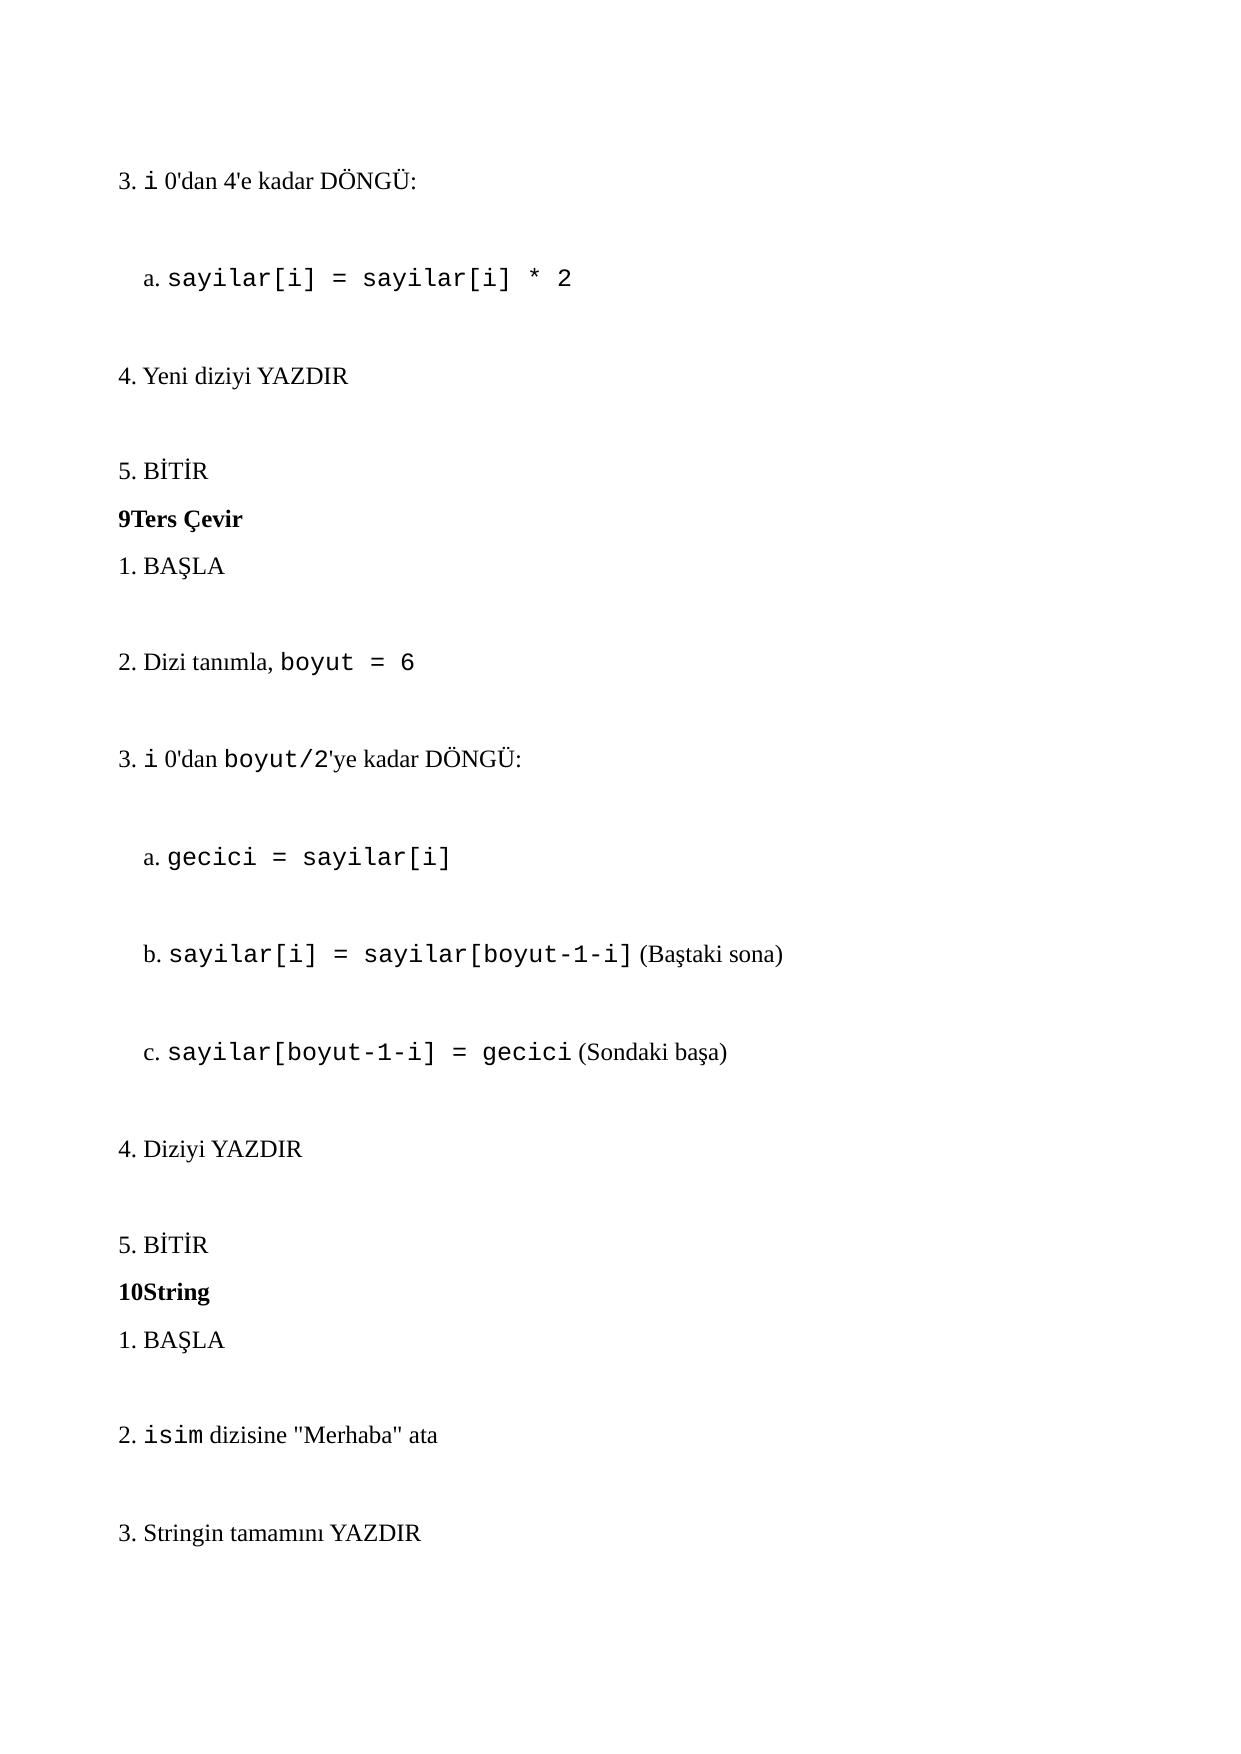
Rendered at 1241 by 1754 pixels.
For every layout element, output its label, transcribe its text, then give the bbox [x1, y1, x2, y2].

text a. sayilar[i] = sayilar[i] * 2 [118, 263, 1122, 294]
text 9Ters Çevir [118, 504, 1122, 532]
text 3. Stringin tamamını YAZDIR [118, 1518, 1122, 1547]
text 5. BİTİR [118, 456, 1122, 485]
text 10String [118, 1277, 1122, 1306]
text c. sayilar[boyut-1-i] = gecici (Sondaki başa) [118, 1037, 1122, 1068]
text b. sayilar[i] = sayilar[boyut-1-i] (Baştaki sona) [118, 939, 1122, 970]
text 2. isim dizisine "Merhaba" ata [118, 1420, 1122, 1451]
text 3. i 0'dan boyut/2'ye kadar DÖNGÜ: [118, 744, 1122, 775]
text 2. Dizi tanımla, boyut = 6 [118, 647, 1122, 677]
text 1. BAŞLA [118, 551, 1122, 580]
text a. gecici = sayilar[i] [118, 842, 1122, 873]
text 3. i 0'dan 4'e kadar DÖNGÜ: [118, 166, 1122, 197]
text 4. Yeni diziyi YAZDIR [118, 361, 1122, 390]
text 4. Diziyi YAZDIR [118, 1134, 1122, 1163]
text 1. BAŞLA [118, 1325, 1122, 1354]
text 5. BİTİR [118, 1230, 1122, 1258]
